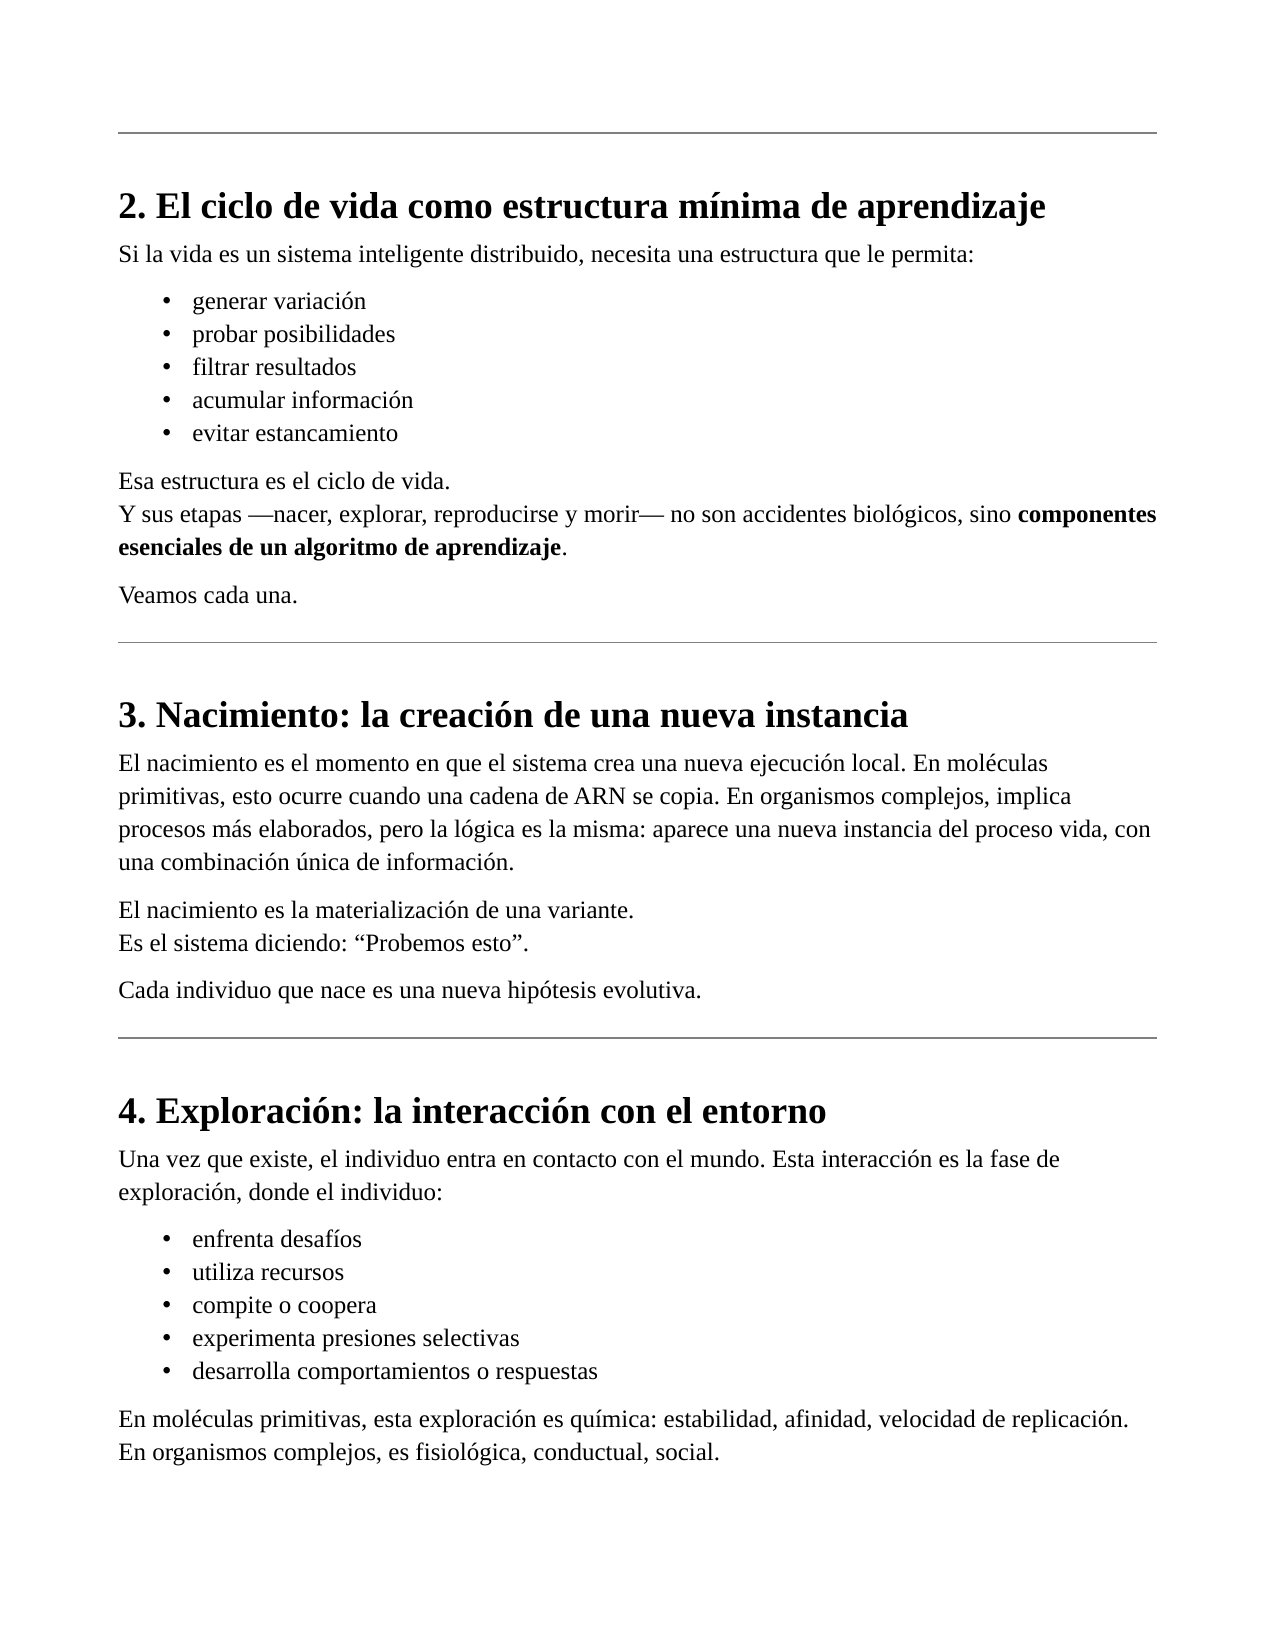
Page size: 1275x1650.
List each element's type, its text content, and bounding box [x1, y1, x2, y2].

text Una vez que existe, el individuo entra en contacto con el mundo. Esta interacción es la fase de exploración, donde el individuo: [118, 1144, 1157, 1206]
list acumular información [162, 386, 1157, 414]
text El nacimiento es el momento en que el sistema crea una nueva ejecución local. En moléculas primitivas, esto ocurre cuando una cadena de ARN se copia. En organismos complejos, implica procesos más elaborados, pero la lógica es la misma: aparece una nueva instancia del proceso vida, con una combinación única de información. [118, 748, 1157, 876]
list generar variación [162, 286, 1157, 315]
subtitle 2. El ciclo de vida como estructura mínima de aprendizaje [118, 183, 1157, 226]
list enfrenta desafíos [162, 1224, 1157, 1253]
list probar posibilidades [162, 319, 1157, 348]
text El nacimiento es la materialización de una variante. Es el sistema diciendo: “Probemos esto”. [118, 895, 1157, 957]
text Veamos cada una. [118, 580, 1157, 608]
subtitle 3. Nacimiento: la creación de una nueva instancia [118, 692, 1157, 736]
list evitar estancamiento [162, 418, 1157, 447]
text Cada individuo que nace es una nueva hipótesis evolutiva. [118, 975, 1157, 1004]
subtitle 4. Exploración: la interacción con el entorno [118, 1088, 1157, 1131]
list filtrar resultados [162, 352, 1157, 381]
list experimenta presiones selectivas [162, 1323, 1157, 1352]
list compite o coopera [162, 1290, 1157, 1319]
list desarrolla comportamientos o respuestas [162, 1356, 1157, 1385]
text Esa estructura es el ciclo de vida. Y sus etapas —nacer, explorar, reproducirse y morir— no son accidentes biológicos, sino componentes esenciales de un algoritmo de aprendizaje. [118, 466, 1157, 561]
text En moléculas primitivas, esta exploración es química: estabilidad, afinidad, velocidad de replicación. En organismos complejos, es fisiológica, conductual, social. [118, 1404, 1157, 1466]
list utiliza recursos [162, 1257, 1157, 1286]
text Si la vida es un sistema inteligente distribuido, necesita una estructura que le permita: [118, 239, 1157, 268]
